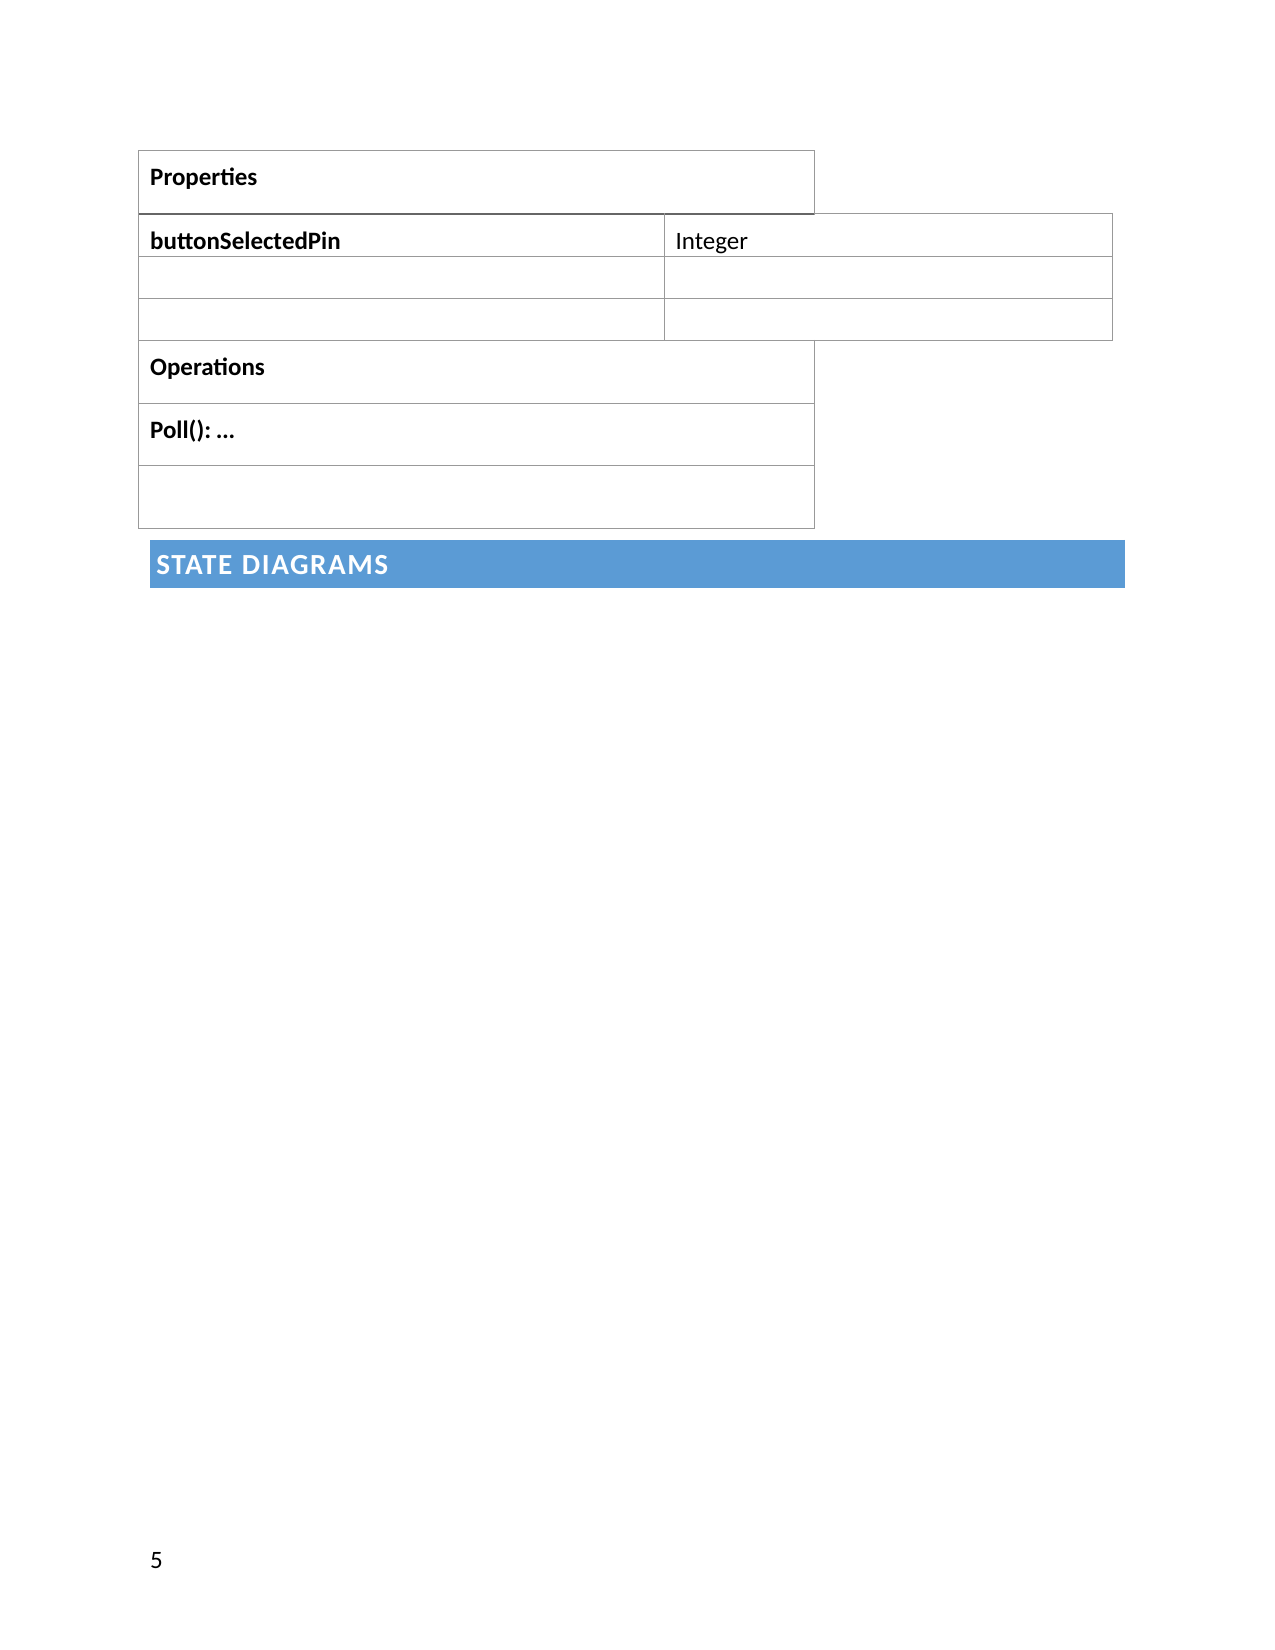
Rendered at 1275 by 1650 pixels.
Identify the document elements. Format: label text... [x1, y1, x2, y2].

table_cell [139, 257, 664, 298]
table_cell [815, 465, 1113, 528]
table_cell Operations [139, 341, 814, 403]
table_cell [139, 466, 814, 528]
table_cell Poll(): … [139, 404, 814, 465]
table_header Properties [139, 151, 814, 213]
table_cell [815, 341, 1113, 403]
table_cell [665, 257, 1112, 298]
table_cell Integer [665, 214, 1112, 256]
table_cell [139, 299, 664, 340]
table_cell [815, 403, 1113, 465]
table_cell [665, 299, 1112, 340]
table_cell buttonSelectedPin [139, 215, 664, 256]
table_header [815, 150, 1113, 213]
subtitle STATE DIAGRAMs [156, 546, 1119, 582]
